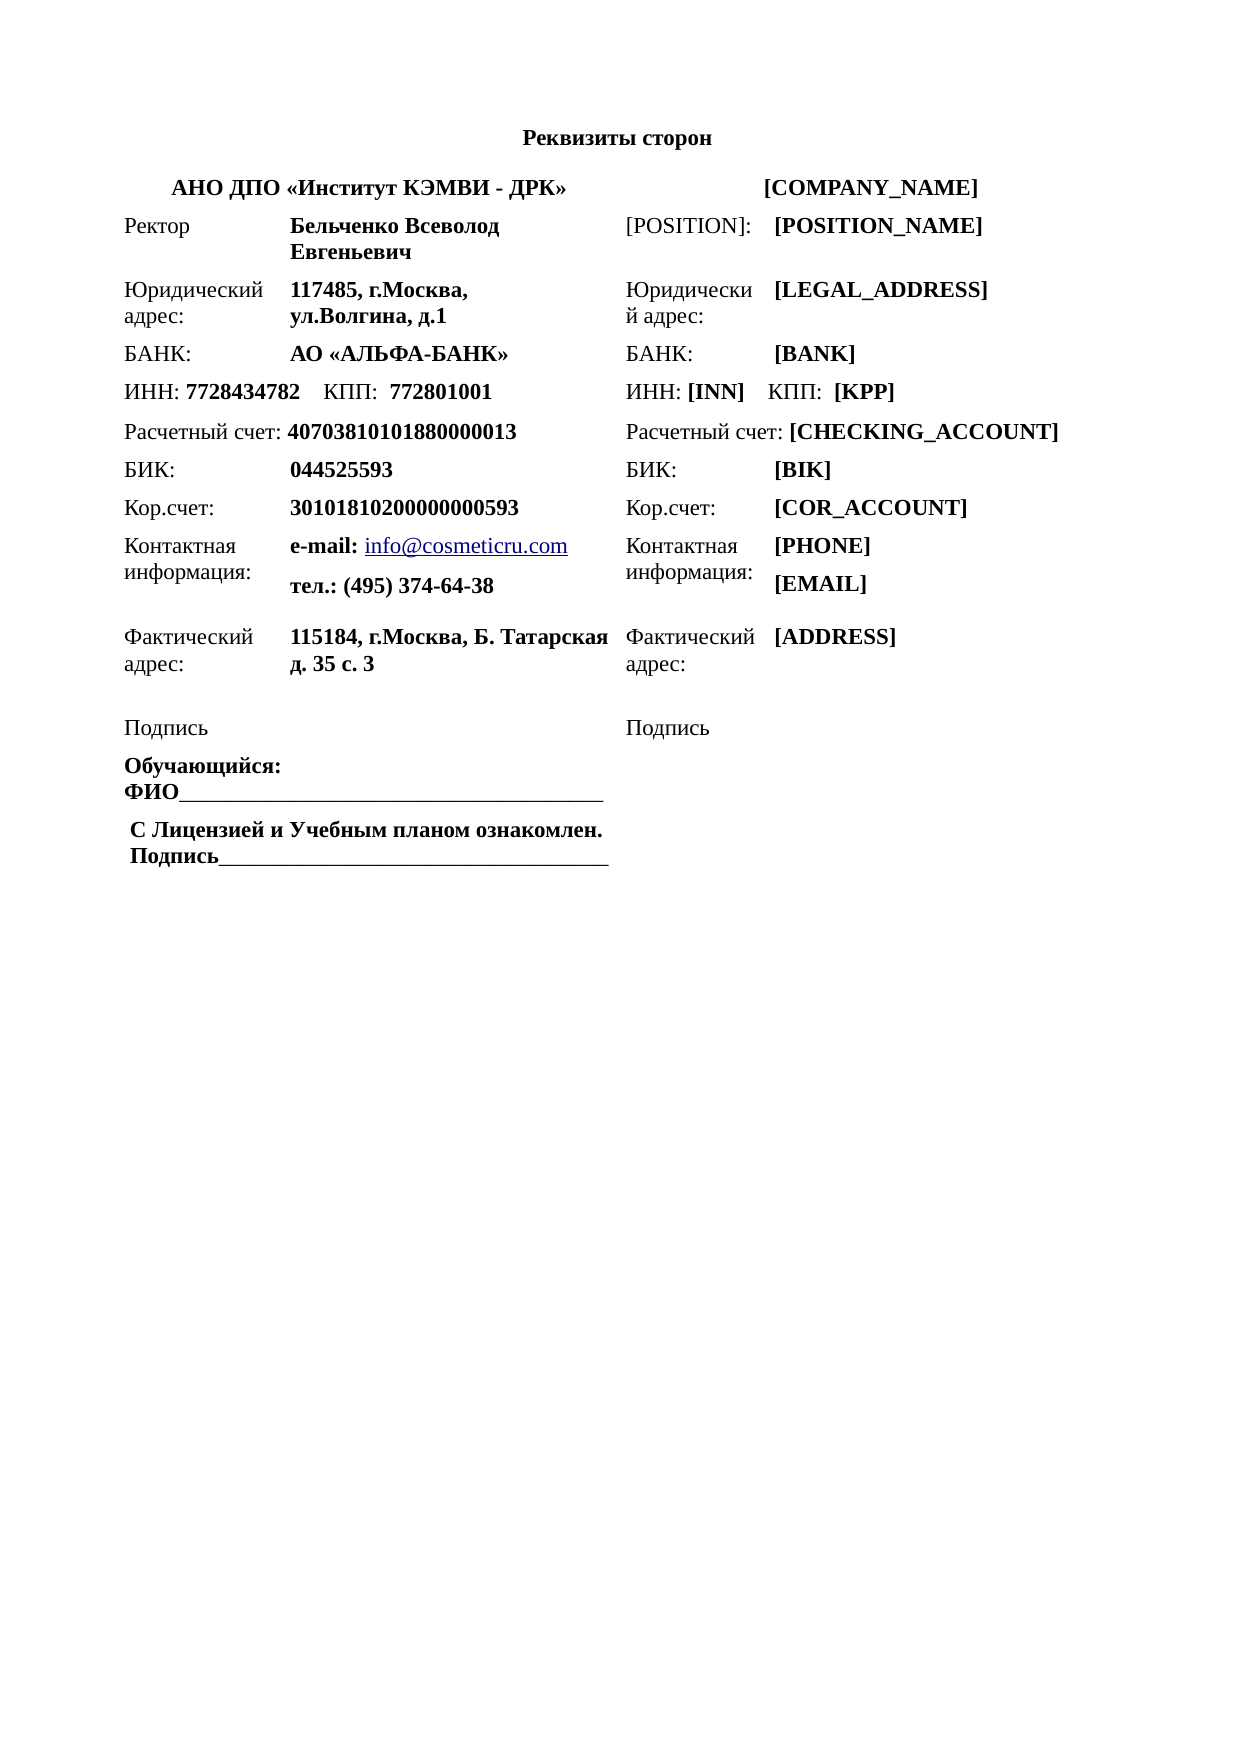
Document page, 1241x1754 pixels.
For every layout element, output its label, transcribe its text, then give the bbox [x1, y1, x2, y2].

table_cell [POSITION]: [620, 206, 768, 270]
table_cell Юридический адрес: [620, 270, 768, 334]
table_cell Обучающийся: ФИО_____________________________________ [118, 746, 620, 810]
table_cell 044525593 [284, 450, 620, 488]
table_cell 115184, г.Москва, Б. Татарская д. 35 с. 3 [284, 618, 620, 682]
table_cell ИНН: [INN] КПП: [KPP] [620, 373, 1122, 413]
table_cell Контактная информация: [620, 526, 768, 618]
table_cell Подпись [118, 682, 620, 746]
table_cell [BANK] [769, 335, 1122, 372]
table_cell e-mail: info@cosmeticru.com тел.: (495) 374-64-38 [284, 526, 620, 618]
table_cell [POSITION_NAME] [769, 206, 1122, 270]
table_header Реквизиты сторон [118, 118, 1122, 168]
table_cell [PHONE] [EMAIL] [769, 526, 1122, 618]
table_cell 117485, г.Москва, ул.Волгина, д.1 [284, 270, 620, 334]
table_cell БАНК: [118, 335, 284, 372]
table_cell [LEGAL_ADDRESS] [769, 270, 1122, 334]
table_cell С Лицензией и Учебным планом ознакомлен. Подпись__________________________________ [118, 810, 620, 874]
table_cell ИНН: 7728434782 КПП: 772801001 [118, 373, 620, 413]
table_cell [BIK] [769, 450, 1122, 488]
table_cell Контактная информация: [118, 526, 284, 618]
table_cell Фактический адрес: [118, 618, 284, 682]
table_cell Подпись [620, 682, 1122, 746]
table_cell АО «АЛЬФА-БАНК» [284, 335, 620, 372]
table_cell БИК: [620, 450, 768, 488]
table_cell Фактический адрес: [620, 618, 768, 682]
table_cell Кор.счет: [620, 488, 768, 526]
table_cell БИК: [118, 450, 284, 488]
table_cell [COMPANY_NAME] [620, 169, 1122, 206]
table_cell БАНК: [620, 335, 768, 372]
table_cell Кор.счет: [118, 488, 284, 526]
table_cell АНО ДПО «Институт КЭМВИ - ДРК» [118, 169, 620, 206]
table_cell [COR_ACCOUNT] [769, 488, 1122, 526]
table_cell 30101810200000000593 [284, 488, 620, 526]
table_cell [620, 746, 1122, 810]
table_cell Расчетный счет: [CHECKING_ACCOUNT] [620, 413, 1122, 450]
table_cell Юридический адрес: [118, 270, 284, 334]
table_cell Ректор [118, 206, 284, 270]
table_cell Бельченко Всеволод Евгеньевич [284, 206, 620, 270]
table_cell [620, 810, 1122, 874]
table_cell [ADDRESS] [769, 618, 1122, 682]
table_cell Расчетный счет: 40703810101880000013 [118, 413, 620, 450]
